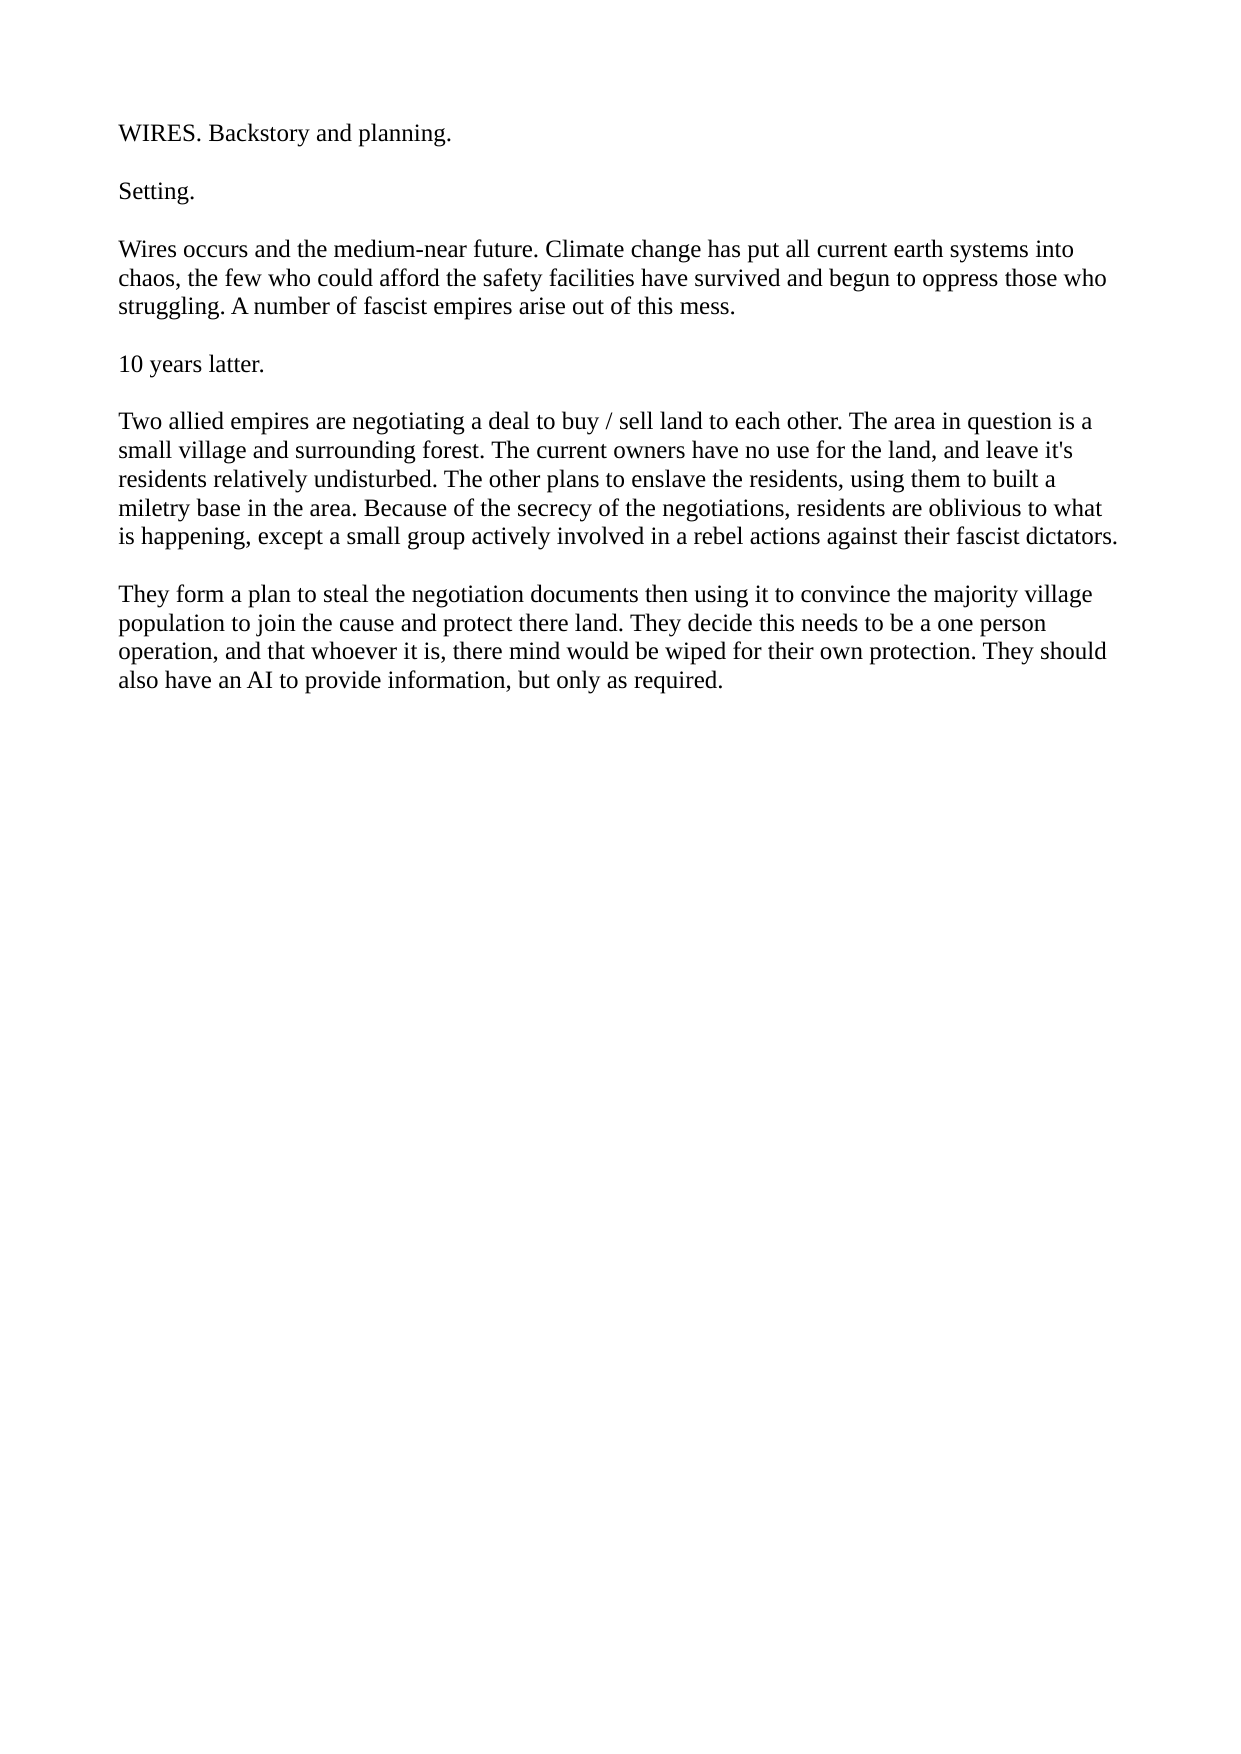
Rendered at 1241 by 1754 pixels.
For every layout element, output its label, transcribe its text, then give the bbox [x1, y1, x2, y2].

text Setting. [118, 176, 1122, 205]
text Wires occurs and the medium-near future. Climate change has put all current earth systems into chaos, the few who could afford the safety facilities have survived and begun to oppress those who struggling. A number of fascist empires arise out of this mess. [118, 234, 1122, 320]
text 10 years latter. [118, 349, 1122, 378]
text Two allied empires are negotiating a deal to buy / sell land to each other. The area in question is a small village and surrounding forest. The current owners have no use for the land, and leave it's residents relatively undisturbed. The other plans to enslave the residents, using them to built a miletry base in the area. Because of the secrecy of the negotiations, residents are oblivious to what is happening, except a small group actively involved in a rebel actions against their fascist dictators. [118, 406, 1122, 550]
text They form a plan to steal the negotiation documents then using it to convince the majority village population to join the cause and protect there land. They decide this needs to be a one person operation, and that whoever it is, there mind would be wiped for their own protection. They should also have an AI to provide information, but only as required. [118, 579, 1122, 694]
